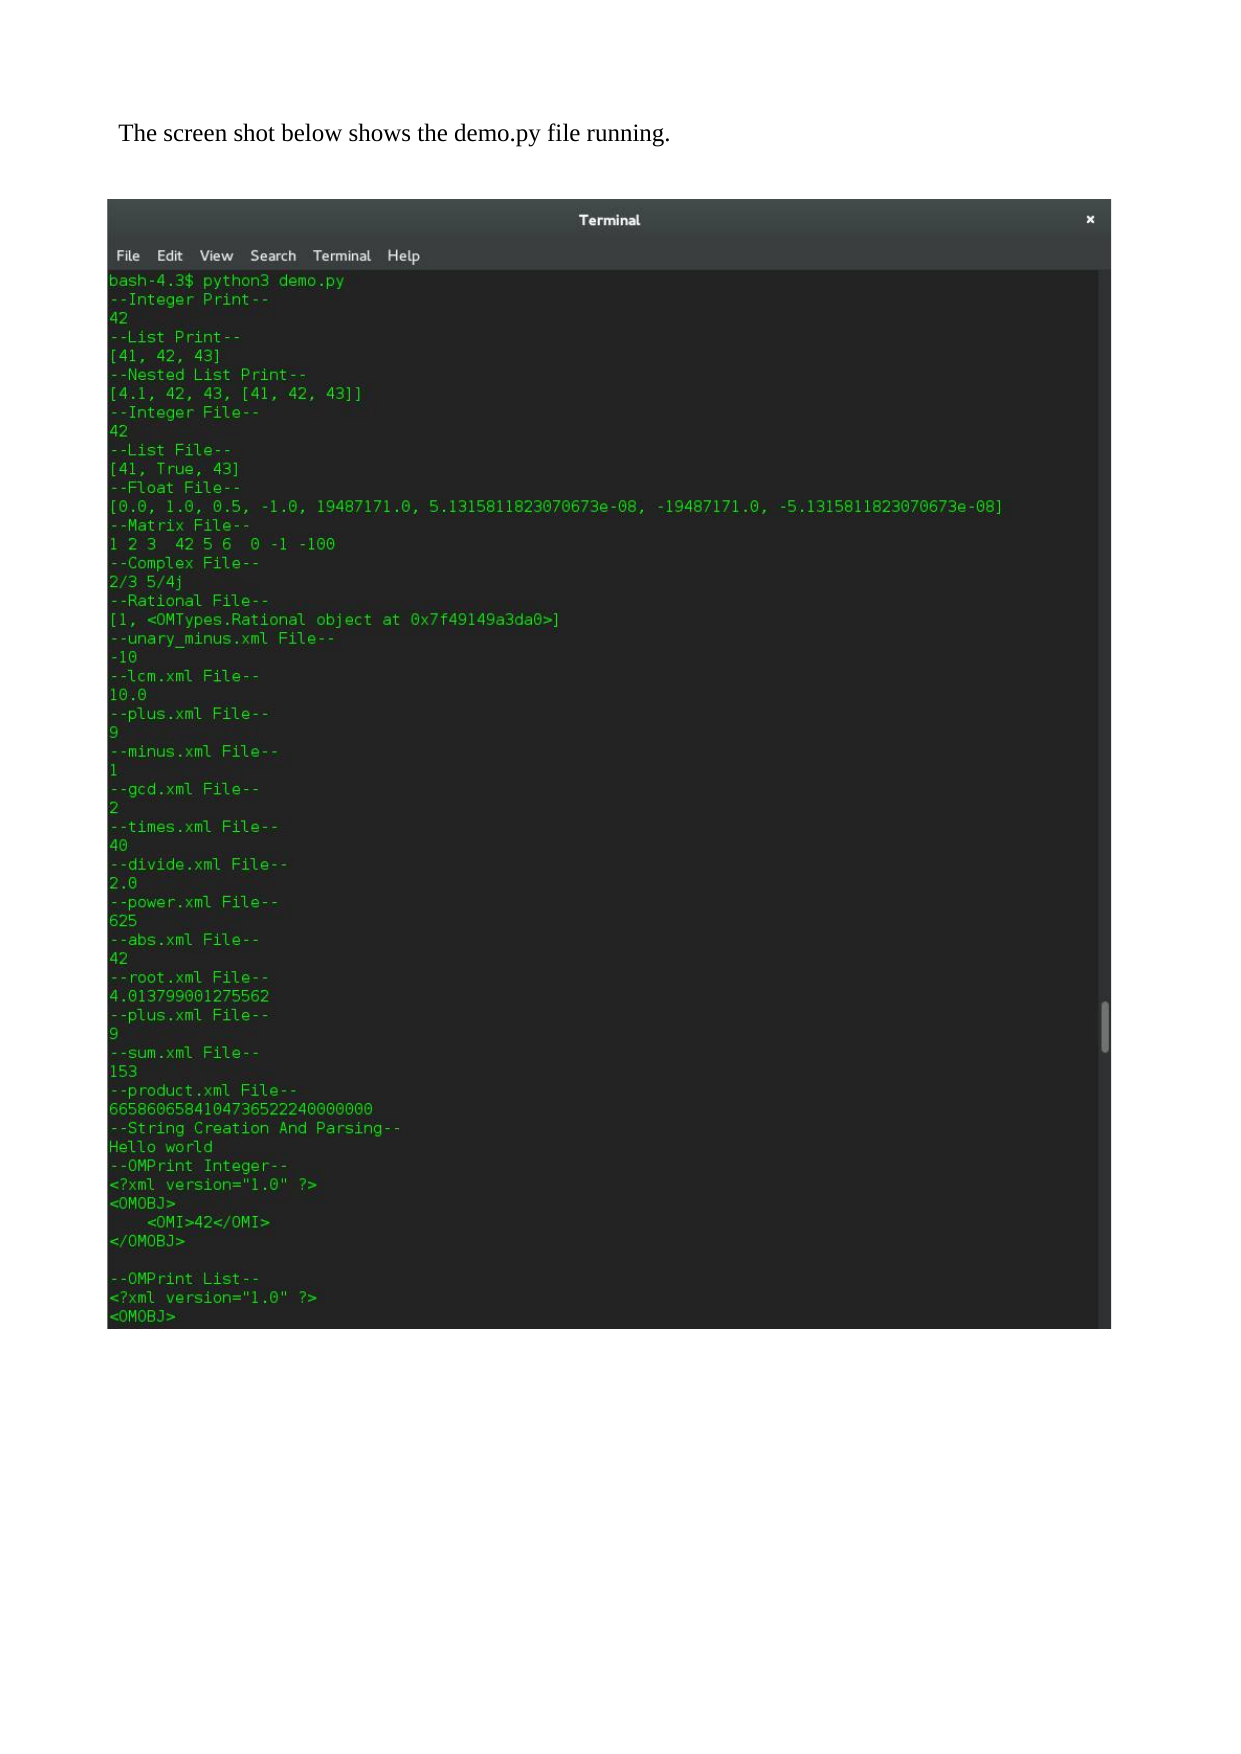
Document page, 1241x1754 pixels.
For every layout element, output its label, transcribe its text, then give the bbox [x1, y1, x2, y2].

text The screen shot below shows the demo.py file running. [118, 118, 1122, 147]
picture [107, 199, 1112, 1329]
